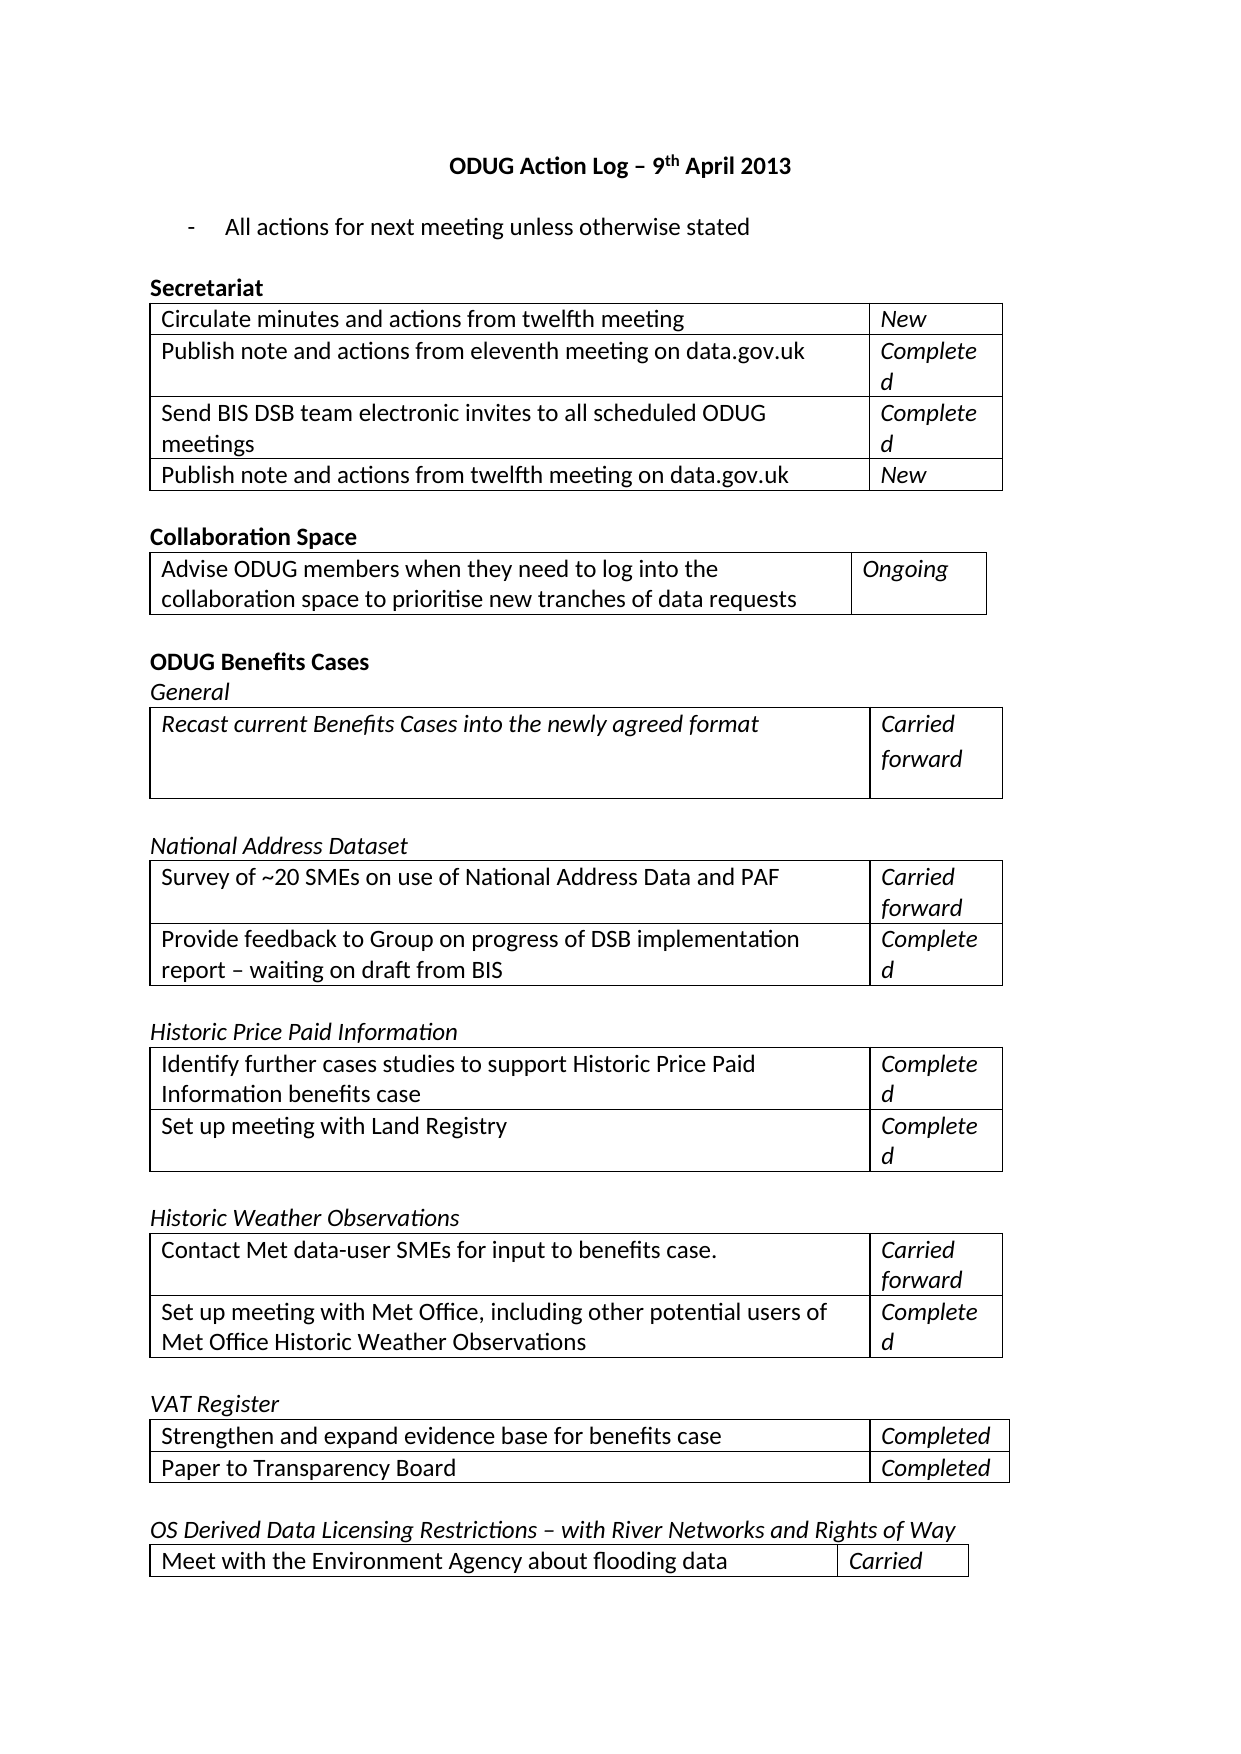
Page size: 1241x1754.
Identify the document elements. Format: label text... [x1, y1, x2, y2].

table_cell Send BIS DSB team electronic invites to all scheduled ODUG meetings [151, 397, 869, 458]
table_header Ongoing [852, 553, 986, 614]
table_cell New [870, 459, 1002, 490]
list All actions for next meeting unless otherwise stated [187, 211, 1090, 242]
table_cell Set up meeting with Land Registry [151, 1110, 869, 1171]
table_cell Completed [871, 1296, 1002, 1357]
text General [150, 676, 1090, 707]
table_header Completed [871, 1420, 1009, 1451]
table_cell Publish note and actions from twelfth meeting on data.gov.uk [151, 459, 869, 490]
table_header Strengthen and expand evidence base for benefits case [151, 1420, 869, 1451]
text Collaboration Space [150, 521, 1090, 552]
table_header Completed [871, 1048, 1002, 1109]
table_cell Completed [871, 924, 1002, 984]
table_cell Completed [870, 397, 1002, 458]
table_header New [870, 304, 1002, 334]
table_cell Completed [871, 1110, 1002, 1171]
text ODUG Action Log – 9th April 2013 [150, 150, 1090, 181]
text ODUG Benefits Cases [150, 646, 1090, 676]
table_cell Completed [871, 1452, 1009, 1482]
table_cell Publish note and actions from eleventh meeting on data.gov.uk [151, 335, 869, 396]
text VAT Register [150, 1389, 1090, 1419]
text National Address Dataset [150, 830, 1090, 860]
text Historic Weather Observations [150, 1202, 1090, 1233]
table_header Advise ODUG members when they need to log into the collaboration space to prioritise new tranches of data requests [151, 553, 851, 614]
table_cell Provide feedback to Group on progress of DSB implementation report – waiting on draft from BIS [151, 924, 869, 984]
table_header Meet with the Environment Agency about flooding data [151, 1545, 837, 1576]
text OS Derived Data Licensing Restrictions – with River Networks and Rights of Way [150, 1514, 1090, 1544]
text Secretariat [150, 272, 1090, 303]
table_cell Completed [870, 335, 1002, 396]
table_header Carried forward [871, 861, 1002, 922]
table_header Recast current Benefits Cases into the newly agreed format [151, 708, 869, 798]
table_header Contact Met data-user SMEs for input to benefits case. [151, 1234, 869, 1295]
table_header Circulate minutes and actions from twelfth meeting [151, 304, 869, 334]
table_header Carried forward [871, 708, 1002, 798]
table_header Carried forward [871, 1234, 1002, 1295]
table_header Survey of ~20 SMEs on use of National Address Data and PAF [151, 861, 869, 922]
table_cell Set up meeting with Met Office, including other potential users of Met Office Historic Weather Observations [151, 1296, 869, 1357]
table_header Identify further cases studies to support Historic Price Paid Information benefits case [151, 1048, 869, 1109]
text Historic Price Paid Information [150, 1016, 1090, 1047]
table_header Carried [838, 1545, 968, 1576]
table_cell Paper to Transparency Board [151, 1452, 869, 1482]
